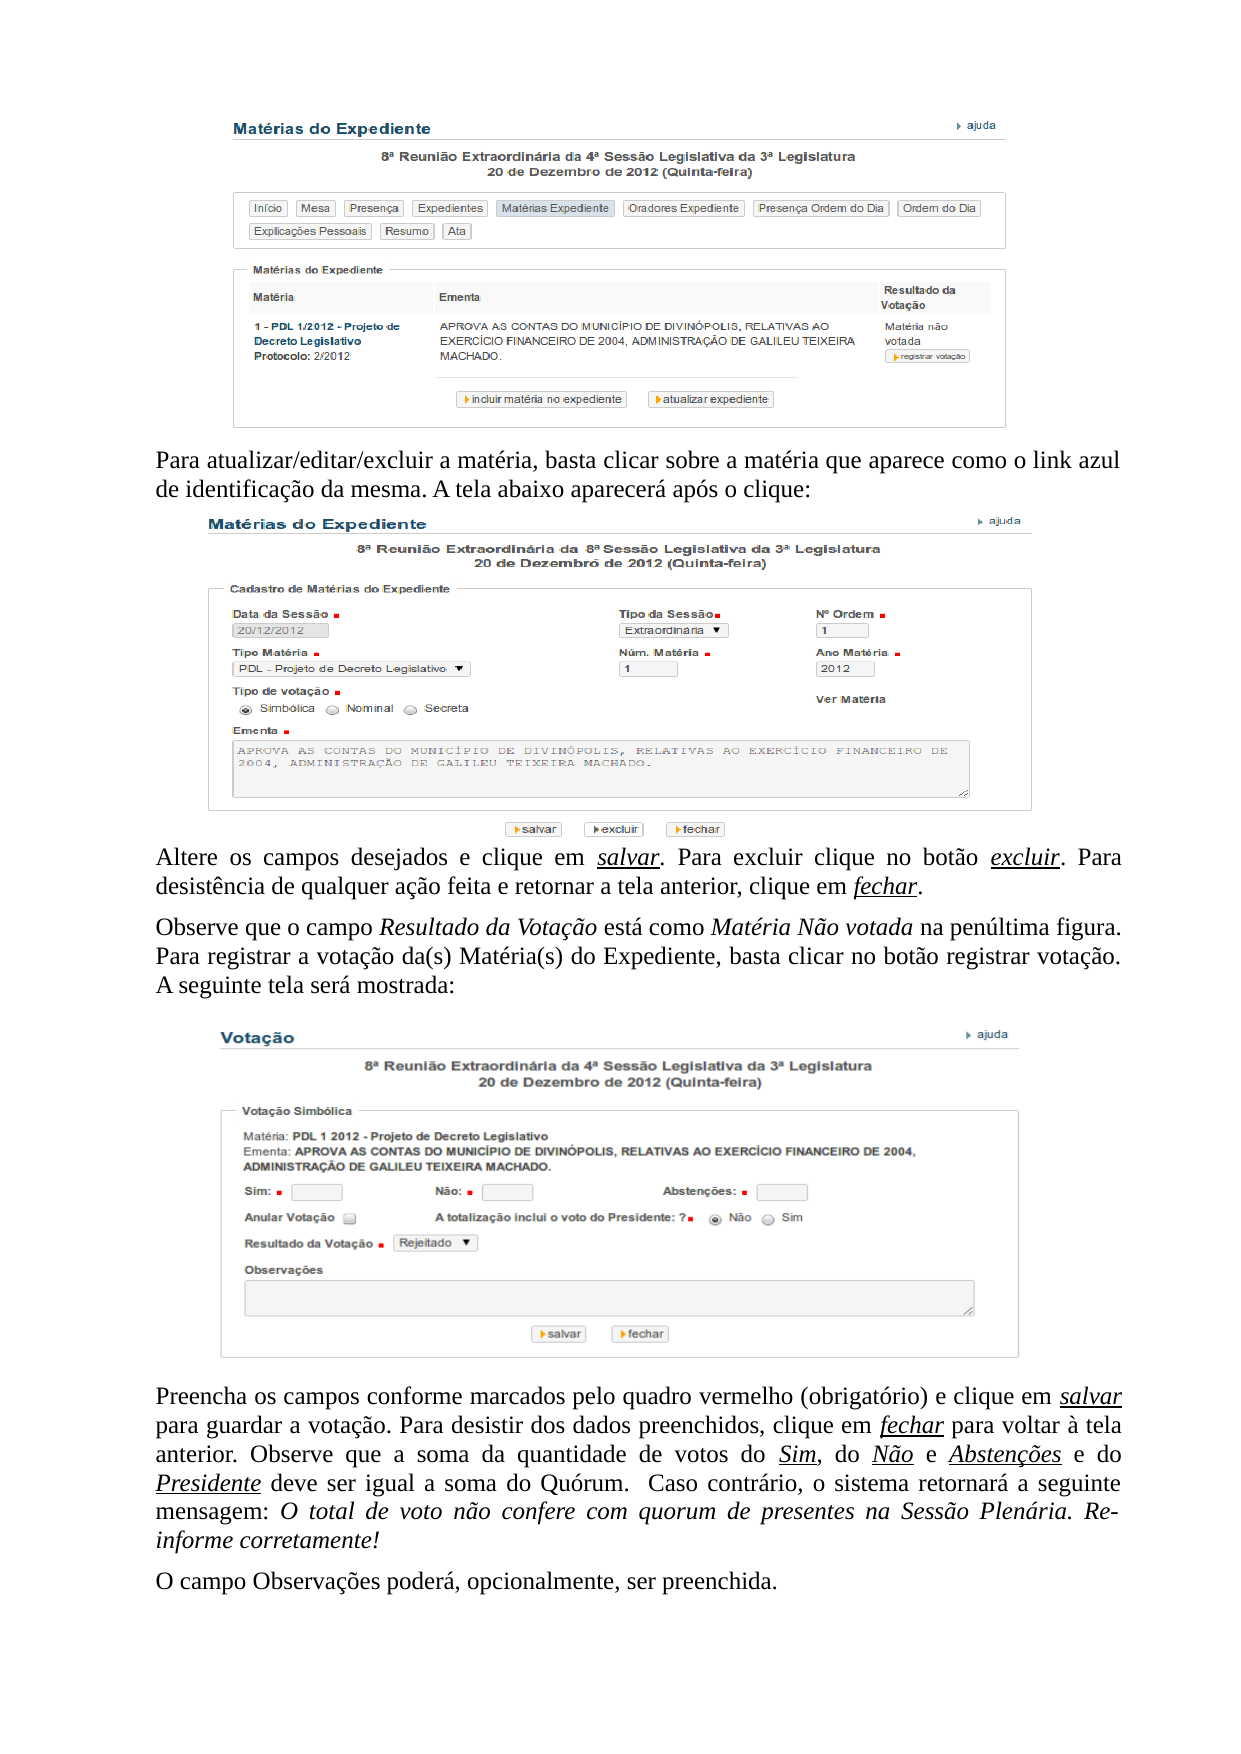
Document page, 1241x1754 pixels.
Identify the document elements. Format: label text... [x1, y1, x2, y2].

text Preencha os campos conforme marcados pelo quadro vermelho (obrigatório) e clique em salvar para guardar a votação. Para desistir dos dados preenchidos, clique em fechar para voltar à tela anterior. Observe que a soma da quantidade de votos do Sim, do Não e Abstenções e do Presidente deve ser igual a soma do Quórum. Caso contrário, o sistema retornará a seguinte mensagem: O total de voto não confere com quorum de presentes na Sessão Plenária. Re-informe corretamente! [155, 1381, 1122, 1554]
picture [217, 1028, 1024, 1364]
picture [202, 515, 1039, 843]
text Observe que o campo Resultado da Votação está como Matéria Não votada na penúltima figura. Para registrar a votação da(s) Matéria(s) do Expediente, basta clicar no botão registrar votação. A seguinte tela será mostrada: [155, 912, 1122, 998]
text Altere os campos desejados e clique em salvar. Para excluir clique no botão excluir. Para desistência de qualquer ação feita e retornar a tela anterior, clique em fechar. [155, 516, 1122, 900]
text O campo Observações poderá, opcionalmente, ser preenchida. [155, 1566, 1122, 1595]
text Para atualizar/editar/excluir a matéria, basta clicar sobre a matéria que aparece como o link azul de identificação da mesma. A tela abaixo aparecerá após o clique: [155, 446, 1122, 503]
picture [230, 118, 1010, 429]
